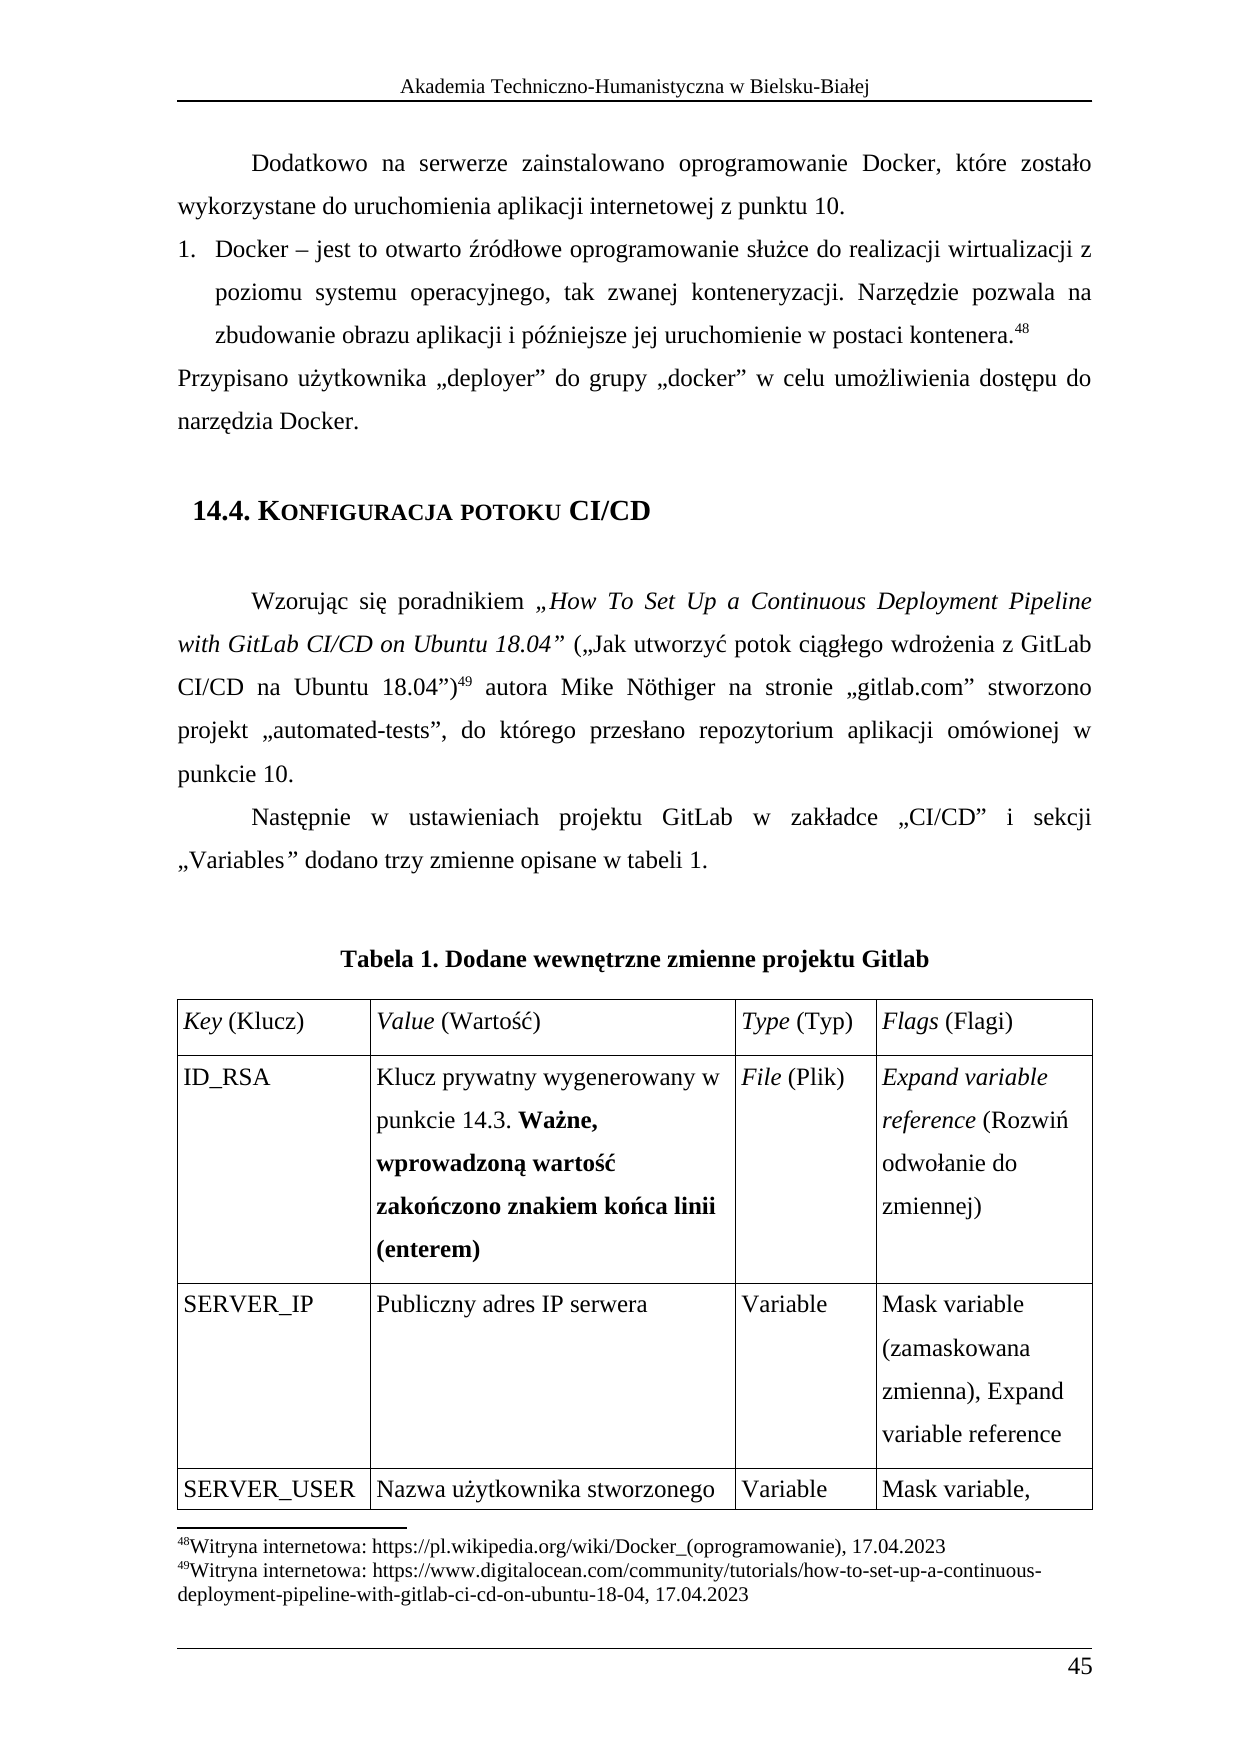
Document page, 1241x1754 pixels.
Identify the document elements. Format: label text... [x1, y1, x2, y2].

list Docker – jest to otwarto źródłowe oprogramowanie służce do realizacji wirtualizacji z poziomu systemu operacyjnego, tak zwanej konteneryzacji. Narzędzie pozwala na zbudowanie obrazu aplikacji i późniejsze jej uruchomienie w postaci kontenera. [177, 234, 1092, 349]
text Witryna internetowa: https://www.digitalocean.com/community/tutorials/how-to-set-up-a-continuous-deployment-pipeline-with-gitlab-ci-cd-on-ubuntu-18-04, 17.04.2023 [177, 1558, 1092, 1606]
table_cell Mask variable, [877, 1469, 1092, 1509]
table_header Value (Wartość) [371, 1000, 735, 1055]
text Przypisano użytkownika „deployer” do grupy „docker” w celu umożliwienia dostępu do narzędzia Docker. [177, 363, 1092, 435]
list Witryna internetowa: https://pl.wikipedia.org/wiki/Docker_(oprogramowanie), 17.04.2023 [177, 1534, 1092, 1558]
subtitle Konfiguracja potoku CI/CD [192, 493, 1092, 526]
table_cell Variable [736, 1469, 876, 1509]
table_cell Klucz prywatny wygenerowany w punkcie 14.3. Ważne, wprowadzoną wartość zakończono znakiem końca linii (enterem) [371, 1056, 735, 1283]
table_header Flags (Flagi) [877, 1000, 1092, 1055]
text Następnie w ustawieniach projektu GitLab w zakładce „CI/CD” i sekcji „Variables” dodano trzy zmienne opisane w tabeli 1. [177, 802, 1092, 874]
table_cell File (Plik) [736, 1056, 876, 1283]
table_cell SERVER_USER [178, 1469, 370, 1509]
table_cell SERVER_IP [178, 1284, 370, 1468]
text Wzorując się poradnikiem „How To Set Up a Continuous Deployment Pipeline with GitLab CI/CD on Ubuntu 18.04” („Jak utworzyć potok ciągłego wdrożenia z GitLab CI/CD na Ubuntu 18.04”) autora Mike Nöthiger na stronie „gitlab.com” stworzono projekt „automated-tests”, do którego przesłano repozytorium aplikacji omówionej w punkcie 10. [177, 586, 1092, 787]
table_cell ID_RSA [178, 1056, 370, 1283]
table_cell Nazwa użytkownika stworzonego [371, 1469, 735, 1509]
text Tabela 1. Dodane wewnętrzne zmienne projektu Gitlab [177, 944, 1092, 972]
table_cell Variable [736, 1284, 876, 1468]
table_cell Mask variable (zamaskowana zmienna), Expand variable reference [877, 1284, 1092, 1468]
text Dodatkowo na serwerze zainstalowano oprogramowanie Docker, które zostało wykorzystane do uruchomienia aplikacji internetowej z punktu 10. [177, 148, 1092, 219]
table_header Key (Klucz) [178, 1000, 370, 1055]
table_cell Publiczny adres IP serwera [371, 1284, 735, 1468]
table_header Type (Typ) [736, 1000, 876, 1055]
table_cell Expand variable reference (Rozwiń odwołanie do zmiennej) [877, 1056, 1092, 1283]
